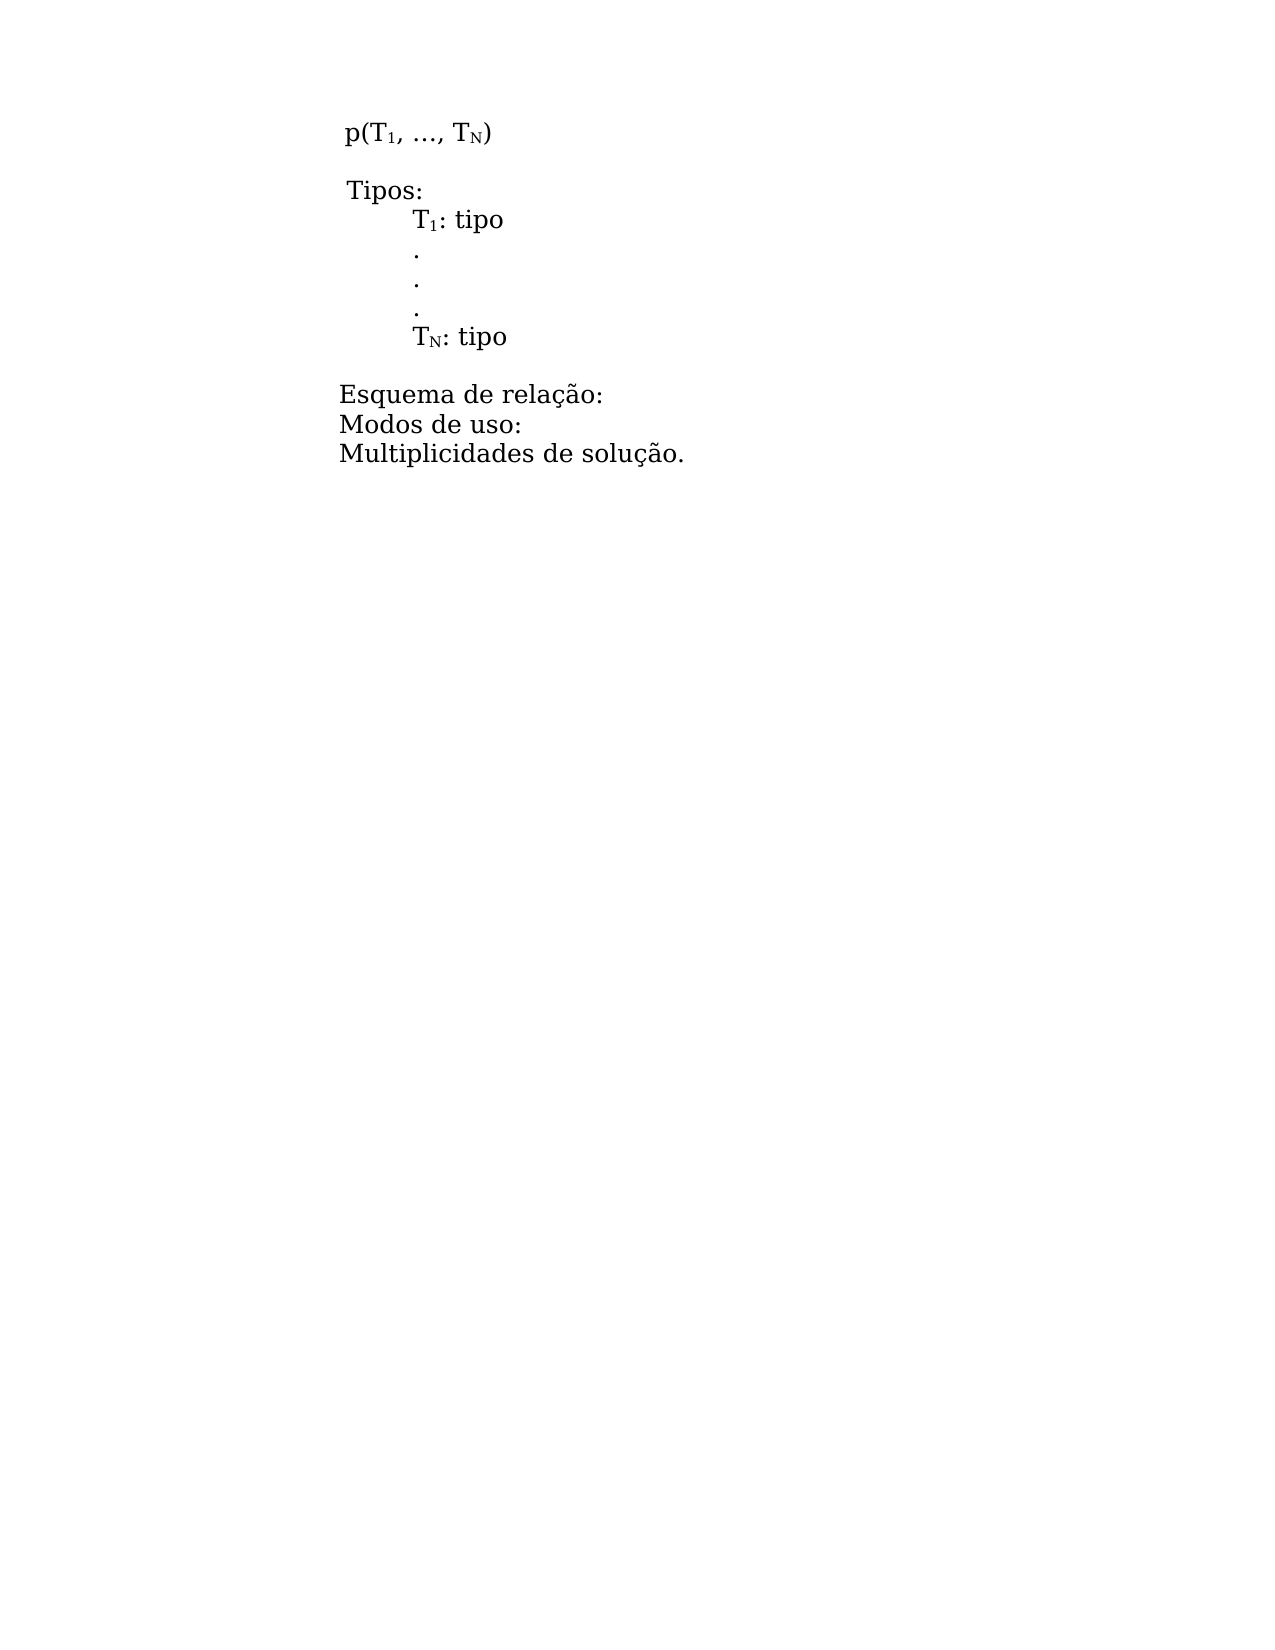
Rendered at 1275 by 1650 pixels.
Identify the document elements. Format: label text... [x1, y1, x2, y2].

text Tipos: [338, 176, 1158, 206]
text Esquema de relação: [338, 381, 1158, 410]
text . [338, 293, 1158, 322]
text TN: tipo [338, 322, 1158, 351]
text . [338, 235, 1158, 264]
text . [338, 264, 1158, 293]
text p(T1, …, TN) [197, 118, 1158, 147]
text T1: tipo [338, 206, 1158, 235]
text Modos de uso: [338, 410, 1158, 439]
text Multiplicidades de solução. [338, 439, 1158, 468]
